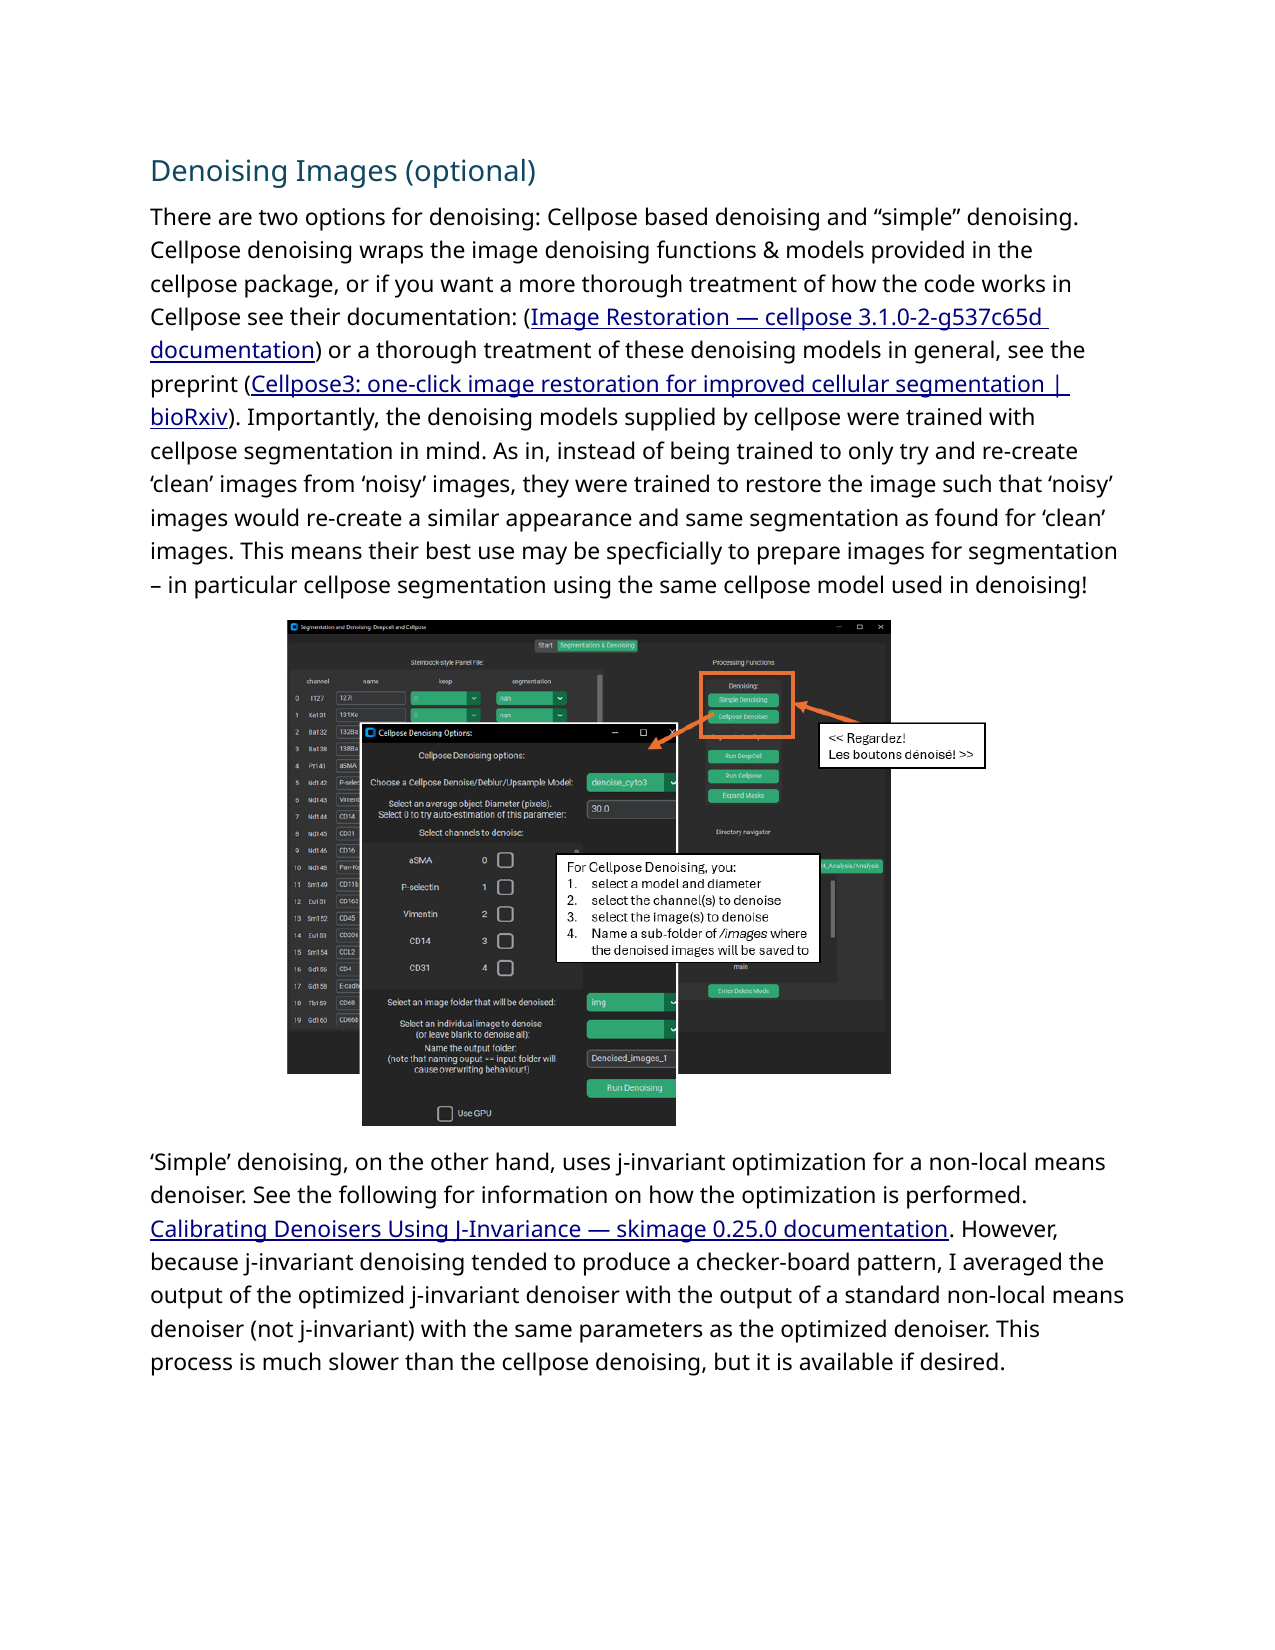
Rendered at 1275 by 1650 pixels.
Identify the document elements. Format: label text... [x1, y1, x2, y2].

text There are two options for denoising: Cellpose based denoising and “simple” denoising. Cellpose denoising wraps the image denoising functions & models provided in the cellpose package, or if you want a more thorough treatment of how the code works in Cellpose see their documentation: (Image Restoration — cellpose 3.1.0-2-g537c65d documentation) or a thorough treatment of these denoising models in general, see the preprint (Cellpose3: one-click image restoration for improved cellular segmentation | bioRxiv). Importantly, the denoising models supplied by cellpose were trained with cellpose segmentation in mind. As in, instead of being trained to only try and re-create ‘clean’ images from ‘noisy’ images, they were trained to restore the image such that ‘noisy’ images would re-create a similar appearance and same segmentation as found for ‘clean’ images. This means their best use may be specficially to prepare images for segmentation – in particular cellpose segmentation using the same cellpose model used in denoising! [150, 201, 1125, 600]
text ‘Simple’ denoising, on the other hand, uses j-invariant optimization for a non-local means denoiser. See the following for information on how the optimization is performed. Calibrating Denoisers Using J-Invariance — skimage 0.25.0 documentation. However, because j-invariant denoising tended to produce a checker-board pattern, I averaged the output of the optimized j-invariant denoiser with the output of a standard non-local means denoiser (not j-invariant) with the same parameters as the optimized denoiser. This process is much slower than the cellpose denoising, but it is available if desired. [150, 1146, 1125, 1377]
subtitle Denoising Images (optional) [150, 150, 1125, 190]
